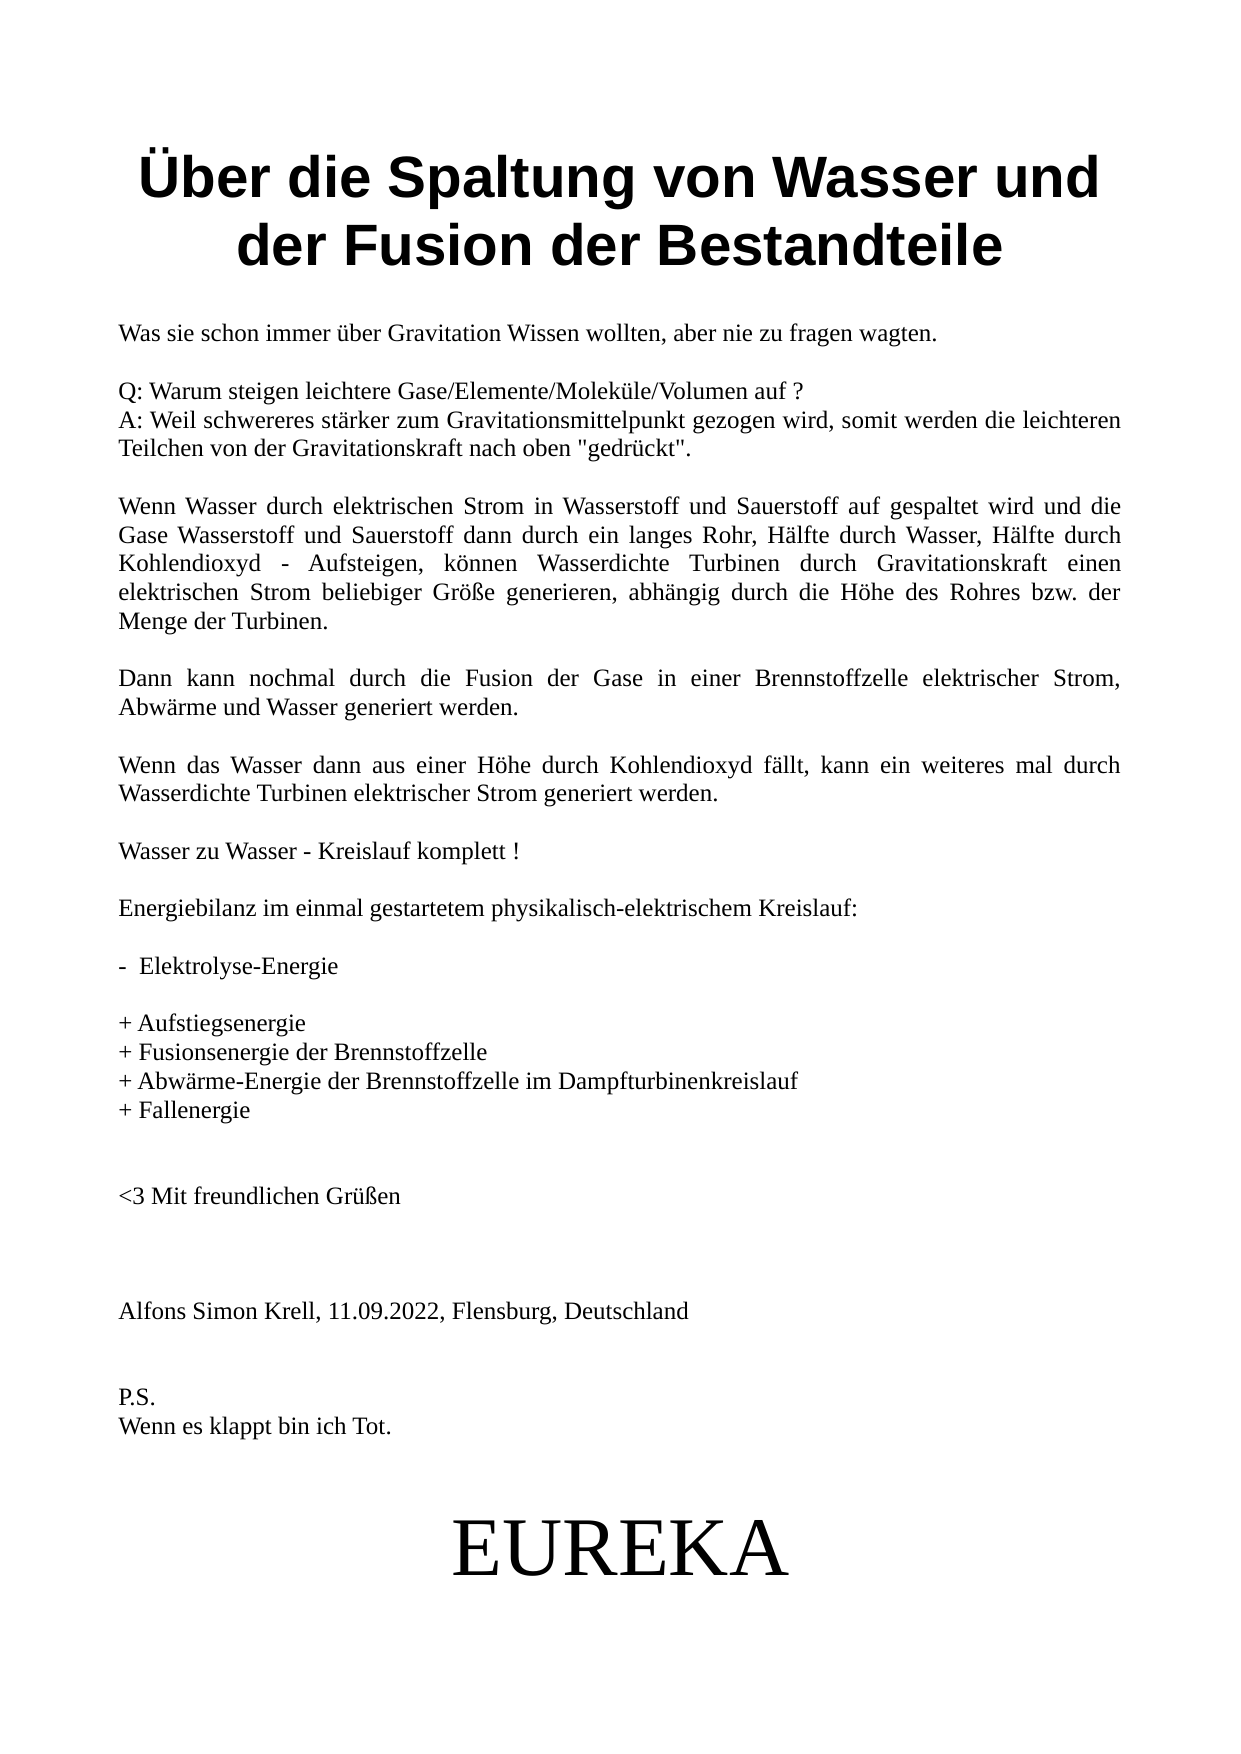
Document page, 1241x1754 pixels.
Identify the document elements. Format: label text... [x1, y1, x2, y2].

text Energiebilanz im einmal gestartetem physikalisch-elektrischem Kreislauf: [118, 893, 1122, 922]
text + Aufstiegsenergie [118, 1008, 1122, 1037]
text + Abwärme-Energie der Brennstoffzelle im Dampfturbinenkreislauf [118, 1066, 1122, 1095]
text + Fallenergie [118, 1095, 1122, 1123]
text EUREKA [118, 1497, 1122, 1593]
text Was sie schon immer über Gravitation Wissen wollten, aber nie zu fragen wagten. [118, 318, 1122, 347]
text Wenn Wasser durch elektrischen Strom in Wasserstoff und Sauerstoff auf gespaltet wird und die Gase Wasserstoff und Sauerstoff dann durch ein langes Rohr, Hälfte durch Wasser, Hälfte durch Kohlendioxyd - Aufsteigen, können Wasserdichte Turbinen durch Gravitationskraft einen elektrischen Strom beliebiger Größe generieren, abhängig durch die Höhe des Rohres bzw. der Menge der Turbinen. [118, 491, 1122, 635]
text Q: Warum steigen leichtere Gase/Elemente/Moleküle/Volumen auf ? [118, 376, 1122, 405]
text Wasser zu Wasser - Kreislauf komplett ! [118, 836, 1122, 865]
text Wenn es klappt bin ich Tot. [118, 1411, 1122, 1440]
text P.S. [118, 1382, 1122, 1411]
text A: Weil schwereres stärker zum Gravitationsmittelpunkt gezogen wird, somit werden die leichteren Teilchen von der Gravitationskraft nach oben "gedrückt". [118, 405, 1122, 462]
text Wenn das Wasser dann aus einer Höhe durch Kohlendioxyd fällt, kann ein weiteres mal durch Wasserdichte Turbinen elektrischer Strom generiert werden. [118, 750, 1122, 807]
title Über die Spaltung von Wasser und der Fusion der Bestandteile [118, 143, 1122, 277]
text Alfons Simon Krell, 11.09.2022, Flensburg, Deutschland [118, 1296, 1122, 1325]
text Dann kann nochmal durch die Fusion der Gase in einer Brennstoffzelle elektrischer Strom, Abwärme und Wasser generiert werden. [118, 663, 1122, 721]
text <3 Mit freundlichen Grüßen [118, 1181, 1122, 1210]
text - Elektrolyse-Energie [118, 951, 1122, 980]
text + Fusionsenergie der Brennstoffzelle [118, 1037, 1122, 1066]
